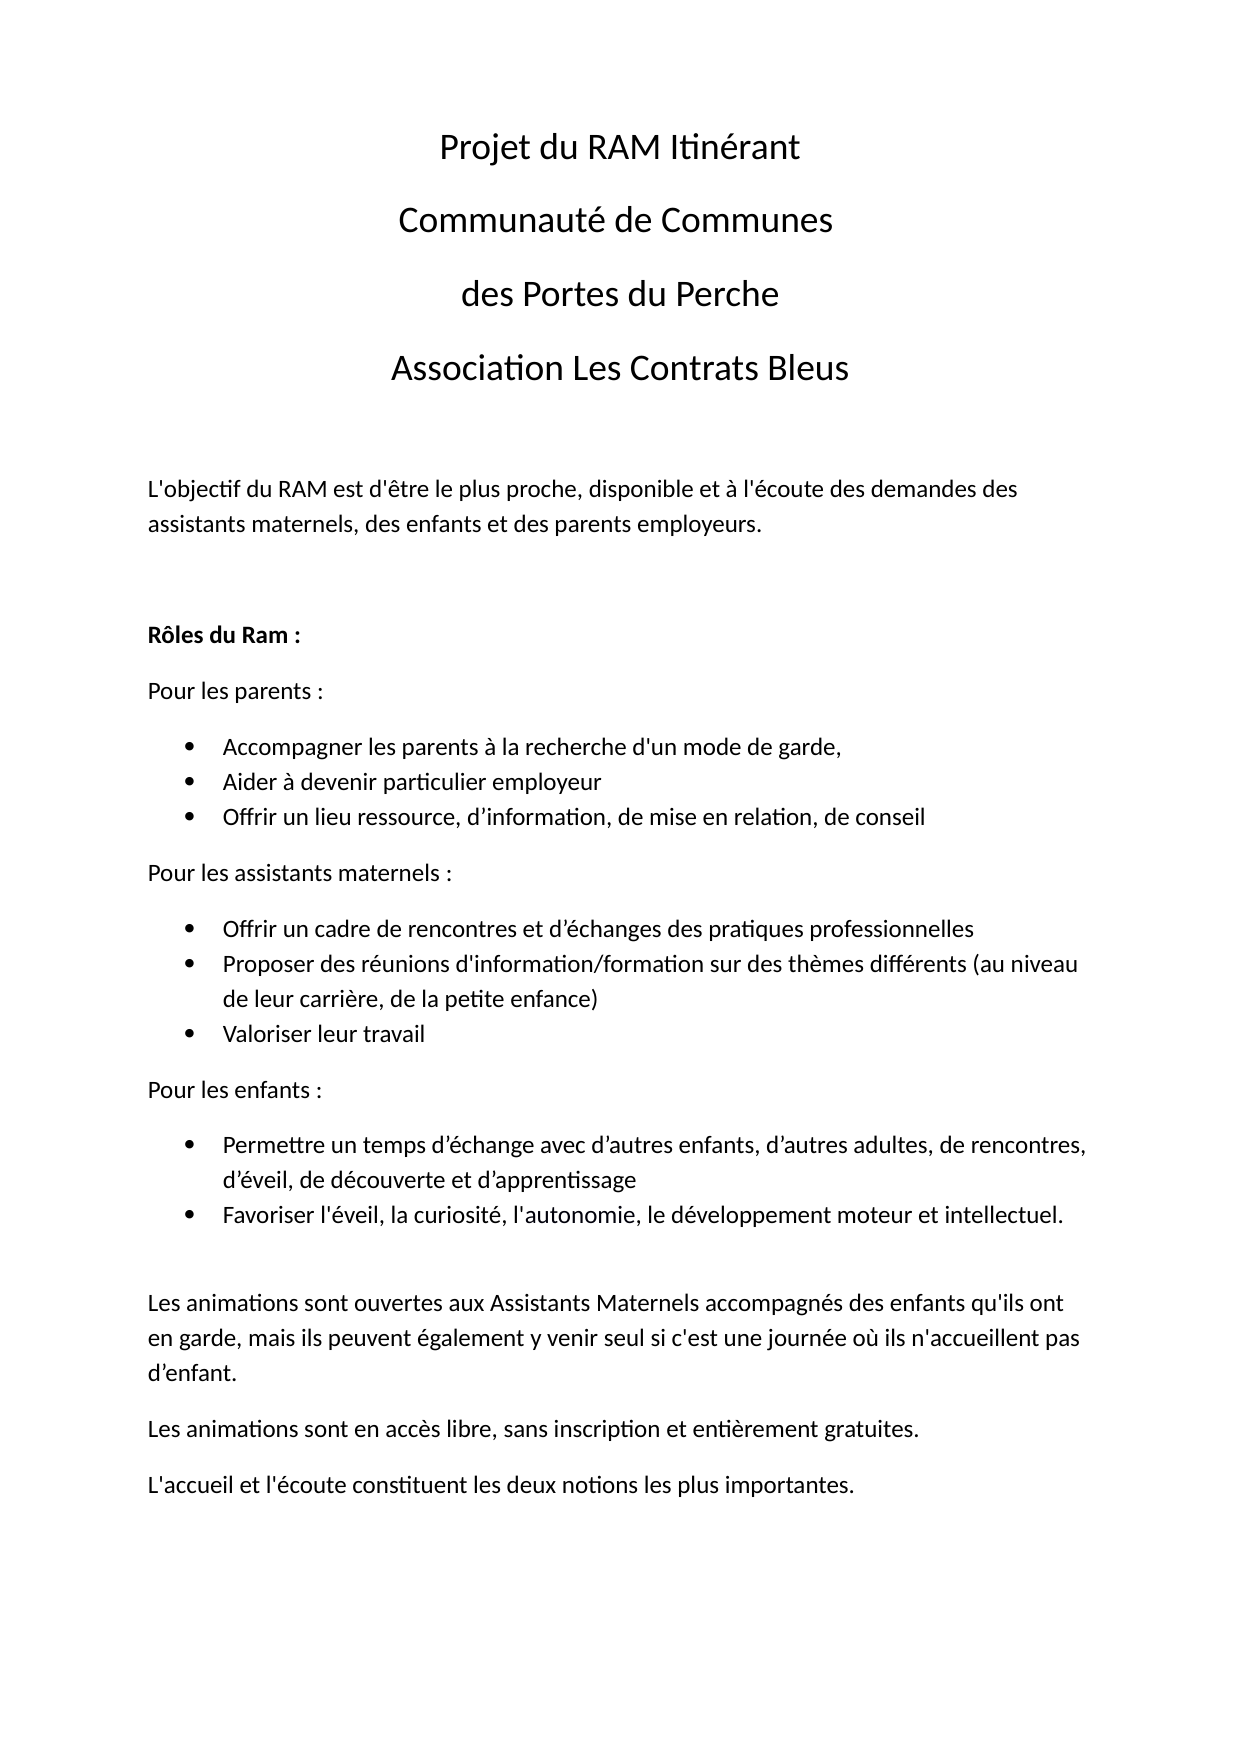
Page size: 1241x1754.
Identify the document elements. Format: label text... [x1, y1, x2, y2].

text des Portes du Perche [148, 270, 1093, 316]
text Projet du RAM Itinérant [148, 123, 1093, 169]
list Valoriser leur travail [185, 1018, 1093, 1048]
list Aider à devenir particulier employeur [185, 766, 1093, 797]
text Rôles du Ram : [148, 619, 1093, 650]
text Association Les Contrats Bleus [148, 343, 1093, 389]
list Offrir un lieu ressource, d’information, de mise en relation, de conseil [185, 801, 1093, 832]
text L'objectif du RAM est d'être le plus proche, disponible et à l'écoute des demandes des assistants maternels, des enfants et des parents employeurs. [148, 473, 1093, 538]
list Permettre un temps d’échange avec d’autres enfants, d’autres adultes, de rencontres, d’éveil, de découverte et d’apprentissage [185, 1129, 1093, 1195]
list Offrir un cadre de rencontres et d’échanges des pratiques professionnelles [185, 913, 1093, 943]
list Proposer des réunions d'information/formation sur des thèmes différents (au niveau de leur carrière, de la petite enfance) [185, 948, 1093, 1013]
list Accompagner les parents à la recherche d'un mode de garde, [185, 731, 1093, 762]
list Favoriser l'éveil, la curiosité, l'autonomie, le développement moteur et intellectuel. [185, 1199, 1093, 1262]
text Communauté de Communes [148, 196, 1093, 242]
text Pour les enfants : [148, 1074, 1093, 1104]
text Les animations sont ouvertes aux Assistants Maternels accompagnés des enfants qu'ils ont en garde, mais ils peuvent également y venir seul si c'est une journée où ils n'accueillent pas d’enfant. [148, 1287, 1093, 1388]
text Pour les assistants maternels : [148, 857, 1093, 888]
text Les animations sont en accès libre, sans inscription et entièrement gratuites. [148, 1413, 1093, 1444]
text L'accueil et l'écoute constituent les deux notions les plus importantes. [148, 1469, 1093, 1499]
text Pour les parents : [148, 675, 1093, 706]
